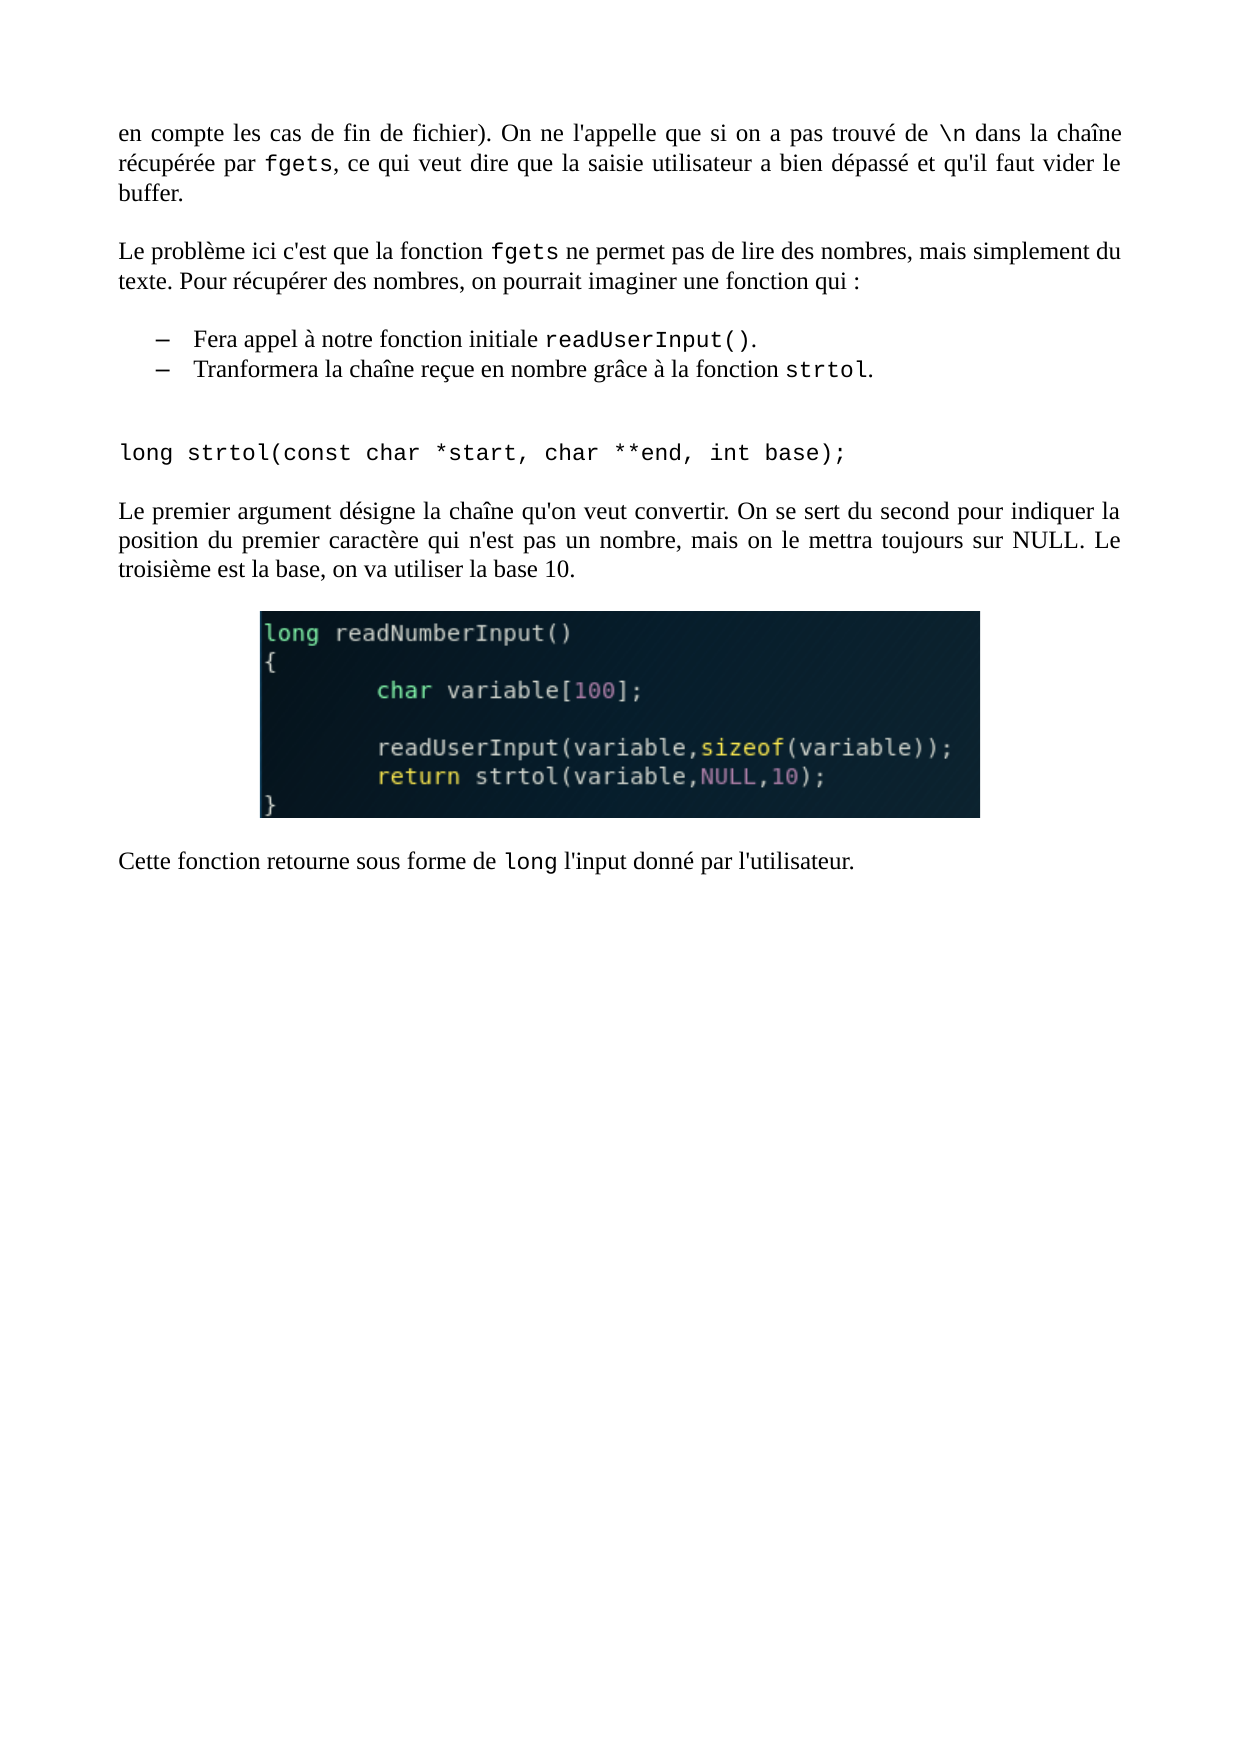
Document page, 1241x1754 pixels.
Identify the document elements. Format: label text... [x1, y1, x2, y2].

list Fera appel à notre fonction initiale readUserInput(). [156, 324, 1122, 354]
text long strtol(const char *start, char **end, int base); [118, 442, 1122, 468]
text Le premier argument désigne la chaîne qu'on veut convertir. On se sert du second pour indiquer la position du premier caractère qui n'est pas un nombre, mais on le mettra toujours sur NULL. Le troisième est la base, on va utiliser la base 10. [118, 496, 1122, 583]
text en compte les cas de fin de fichier). On ne l'appelle que si on a pas trouvé de \n dans la chaîne récupérée par fgets, ce qui veut dire que la saisie utilisateur a bien dépassé et qu'il faut vider le buffer. [118, 118, 1122, 207]
list Tranformera la chaîne reçue en nombre grâce à la fonction strtol. [156, 354, 1122, 384]
text Cette fonction retourne sous forme de long l'input donné par l'utilisateur. [118, 846, 1122, 877]
text Le problème ici c'est que la fonction fgets ne permet pas de lire des nombres, mais simplement du texte. Pour récupérer des nombres, on pourrait imaginer une fonction qui : [118, 236, 1122, 295]
